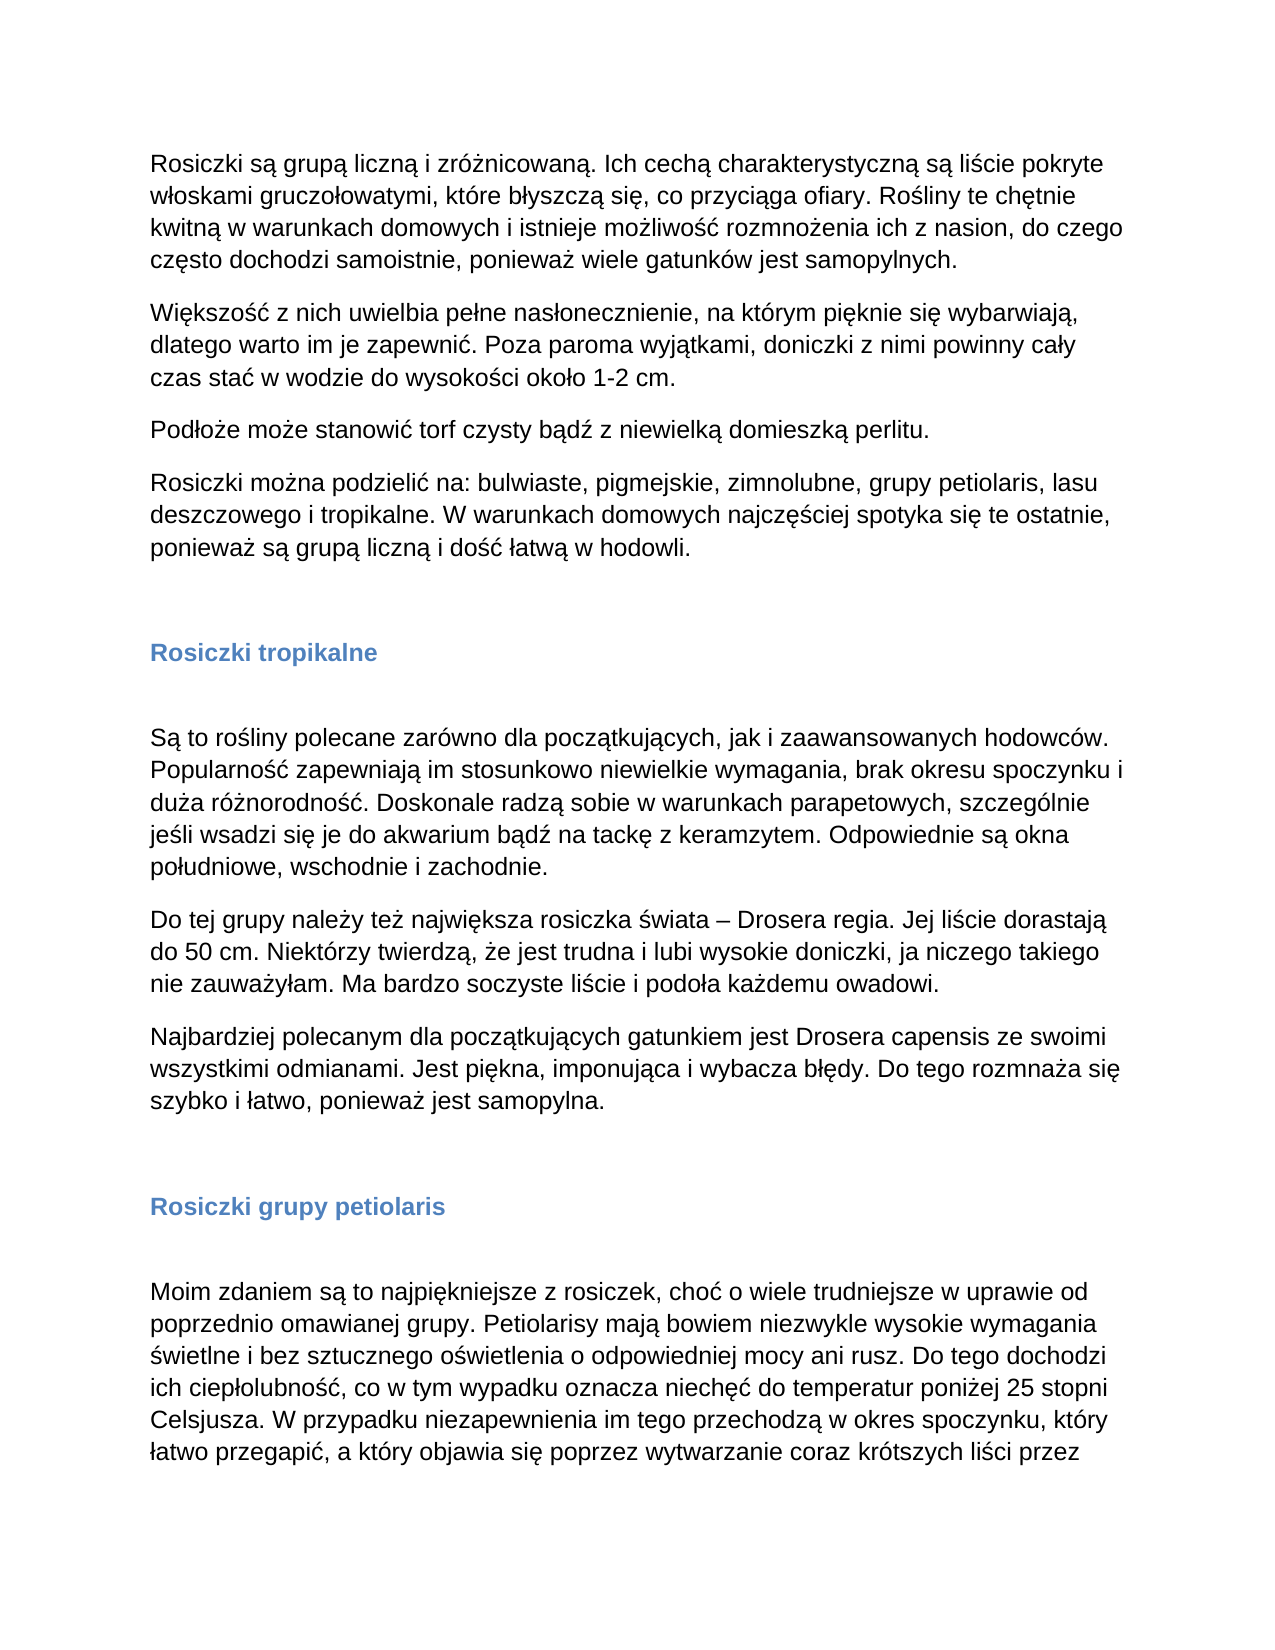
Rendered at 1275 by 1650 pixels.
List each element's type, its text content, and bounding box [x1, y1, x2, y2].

text Są to rośliny polecane zarówno dla początkujących, jak i zaawansowanych hodowców. Popularność zapewniają im stosunkowo niewielkie wymagania, brak okresu spoczynku i duża różnorodność. Doskonale radzą sobie w warunkach parapetowych, szczególnie jeśli wsadzi się je do akwarium bądź na tackę z keramzytem. Odpowiednie są okna południowe, wschodnie i zachodnie. [150, 724, 1125, 880]
text Najbardziej polecanym dla początkujących gatunkiem jest Drosera capensis ze swoimi wszystkimi odmianami. Jest piękna, imponująca i wybacza błędy. Do tego rozmnaża się szybko i łatwo, ponieważ jest samopylna. [150, 1022, 1125, 1114]
subtitle Rosiczki tropikalne [150, 639, 1125, 667]
text Podłoże może stanowić torf czysty bądź z niewielką domieszką perlitu. [150, 416, 1125, 444]
text Rosiczki są grupą liczną i zróżnicowaną. Ich cechą charakterystyczną są liście pokryte włoskami gruczołowatymi, które błyszczą się, co przyciąga ofiary. Rośliny te chętnie kwitną w warunkach domowych i istnieje możliwość rozmnożenia ich z nasion, do czego często dochodzi samoistnie, ponieważ wiele gatunków jest samopylnych. [150, 150, 1125, 274]
text Większość z nich uwielbia pełne nasłonecznienie, na którym pięknie się wybarwiają, dlatego warto im je zapewnić. Poza paroma wyjątkami, doniczki z nimi powinny cały czas stać w wodzie do wysokości około 1-2 cm. [150, 299, 1125, 391]
text Moim zdaniem są to najpiękniejsze z rosiczek, choć o wiele trudniejsze w uprawie od poprzednio omawianej grupy. Petiolarisy mają bowiem niezwykle wysokie wymagania świetlne i bez sztucznego oświetlenia o odpowiedniej mocy ani rusz. Do tego dochodzi ich ciepłolubność, co w tym wypadku oznacza niechęć do temperatur poniżej 25 stopni Celsjusza. W przypadku niezapewnienia im tego przechodzą w okres spoczynku, który łatwo przegapić, a który objawia się poprzez wytwarzanie coraz krótszych liści przez [150, 1277, 1125, 1466]
subtitle Rosiczki grupy petiolaris [150, 1192, 1125, 1220]
text Rosiczki można podzielić na: bulwiaste, pigmejskie, zimnolubne, grupy petiolaris, lasu deszczowego i tropikalne. W warunkach domowych najczęściej spotyka się te ostatnie, ponieważ są grupą liczną i dość łatwą w hodowli. [150, 469, 1125, 561]
text Do tej grupy należy też największa rosiczka świata – Drosera regia. Jej liście dorastają do 50 cm. Niektórzy twierdzą, że jest trudna i lubi wysokie doniczki, ja niczego takiego nie zauważyłam. Ma bardzo soczyste liście i podoła każdemu owadowi. [150, 905, 1125, 997]
